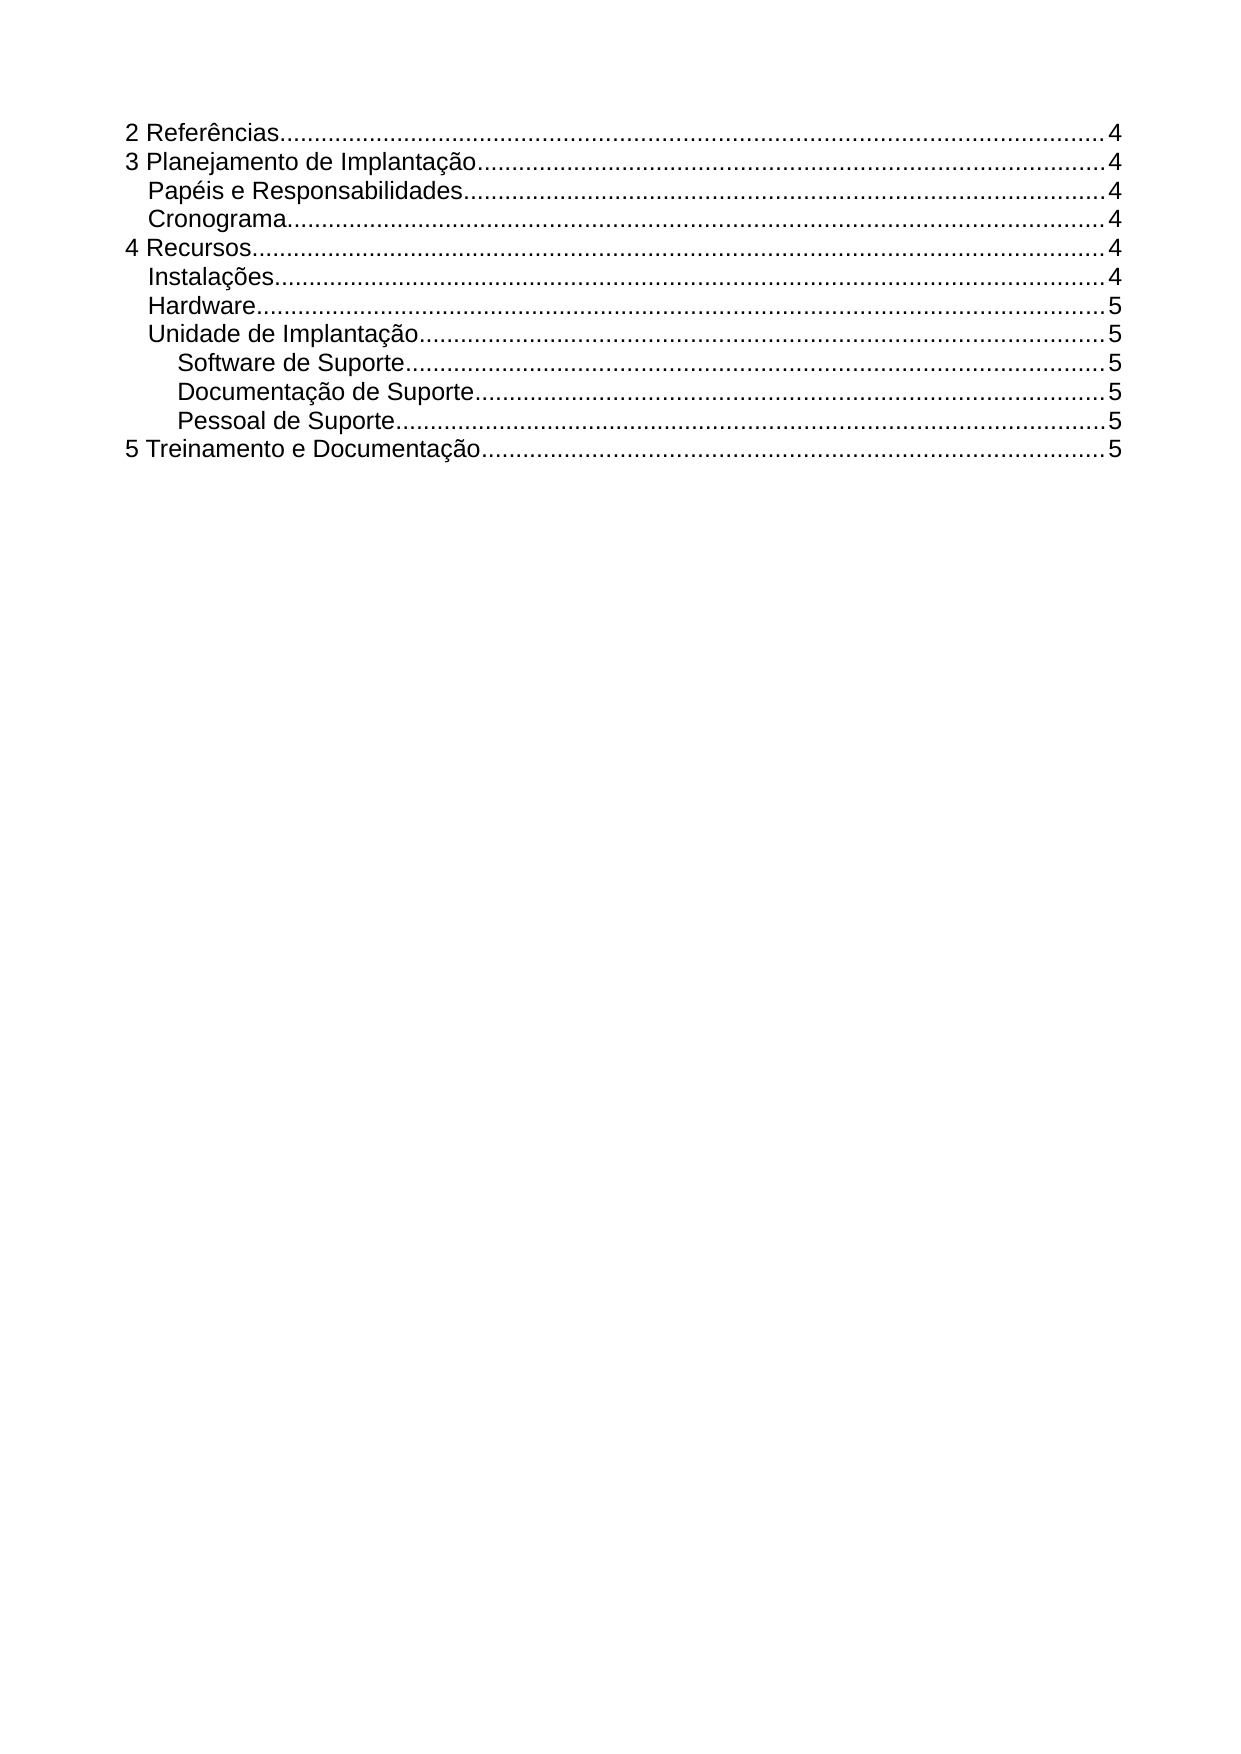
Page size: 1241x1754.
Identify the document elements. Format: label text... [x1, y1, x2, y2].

text 5 Treinamento e Documentação 5 [118, 434, 1122, 463]
text 3 Planejamento de Implantação 4 [118, 147, 1122, 176]
text 4 Recursos 4 [118, 233, 1122, 262]
text Papéis e Responsabilidades 4 [148, 176, 1122, 204]
text Software de Suporte 5 [177, 348, 1122, 377]
text Hardware 5 [148, 291, 1122, 319]
text Documentação de Suporte 5 [177, 377, 1122, 406]
text Cronograma 4 [148, 204, 1122, 233]
text Pessoal de Suporte 5 [177, 406, 1122, 434]
text 2 Referências 4 [118, 118, 1122, 147]
text Instalações 4 [148, 262, 1122, 291]
text Unidade de Implantação 5 [148, 319, 1122, 348]
